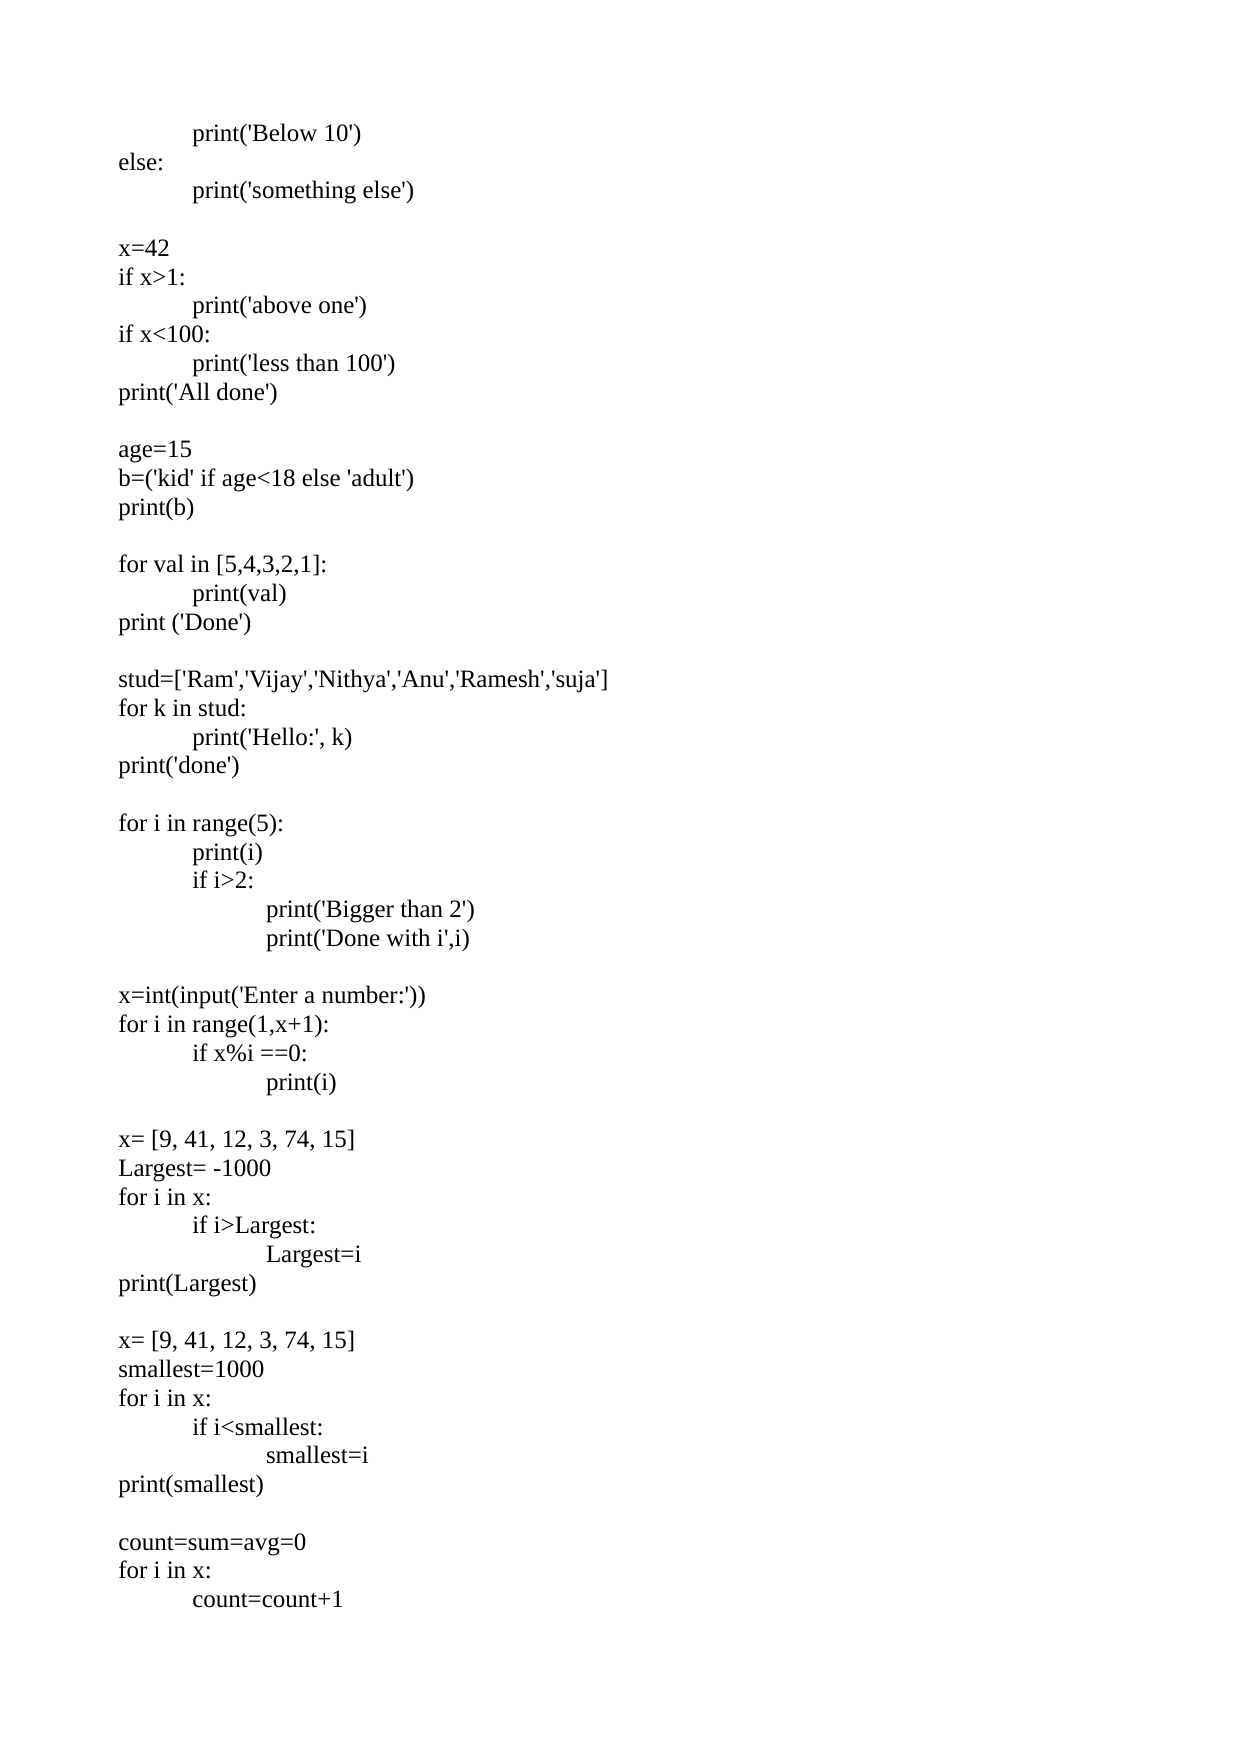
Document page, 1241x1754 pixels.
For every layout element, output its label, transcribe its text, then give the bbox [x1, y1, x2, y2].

text for i in range(5): [118, 808, 1122, 837]
text print('something else') [118, 176, 1122, 204]
text for i in x: [118, 1556, 1122, 1584]
text print('done') [118, 751, 1122, 779]
text print('Hello:', k) [118, 722, 1122, 751]
text x=42 [118, 233, 1122, 262]
text print('Bigger than 2') [118, 894, 1122, 923]
text print(b) [118, 492, 1122, 521]
text else: [118, 147, 1122, 176]
text Largest= -1000 [118, 1153, 1122, 1182]
text count=count+1 [118, 1584, 1122, 1613]
text print(Largest) [118, 1268, 1122, 1297]
text count=sum=avg=0 [118, 1527, 1122, 1556]
text smallest=i [118, 1441, 1122, 1469]
text for i in x: [118, 1383, 1122, 1412]
text if x<100: [118, 319, 1122, 348]
text x= [9, 41, 12, 3, 74, 15] [118, 1124, 1122, 1153]
text stud=['Ram','Vijay','Nithya','Anu','Ramesh','suja'] [118, 664, 1122, 693]
text print('above one') [118, 291, 1122, 319]
text for val in [5,4,3,2,1]: [118, 549, 1122, 578]
text for i in x: [118, 1182, 1122, 1211]
text print('Below 10') [118, 118, 1122, 147]
text x= [9, 41, 12, 3, 74, 15] [118, 1326, 1122, 1354]
text if i>2: [118, 866, 1122, 894]
text smallest=1000 [118, 1354, 1122, 1383]
text age=15 [118, 434, 1122, 463]
text x=int(input('Enter a number:')) [118, 981, 1122, 1009]
text for i in range(1,x+1): [118, 1009, 1122, 1038]
text print(smallest) [118, 1469, 1122, 1498]
text if i<smallest: [118, 1412, 1122, 1441]
text print('Done with i',i) [118, 923, 1122, 952]
text print('All done') [118, 377, 1122, 406]
text print(val) [118, 578, 1122, 607]
text if i>Largest: [118, 1211, 1122, 1239]
text Largest=i [118, 1239, 1122, 1268]
text print(i) [118, 837, 1122, 866]
text print(i) [118, 1067, 1122, 1096]
text for k in stud: [118, 693, 1122, 722]
text if x%i ==0: [118, 1038, 1122, 1067]
text print ('Done') [118, 607, 1122, 636]
text if x>1: [118, 262, 1122, 291]
text b=('kid' if age<18 else 'adult') [118, 463, 1122, 492]
text print('less than 100') [118, 348, 1122, 377]
